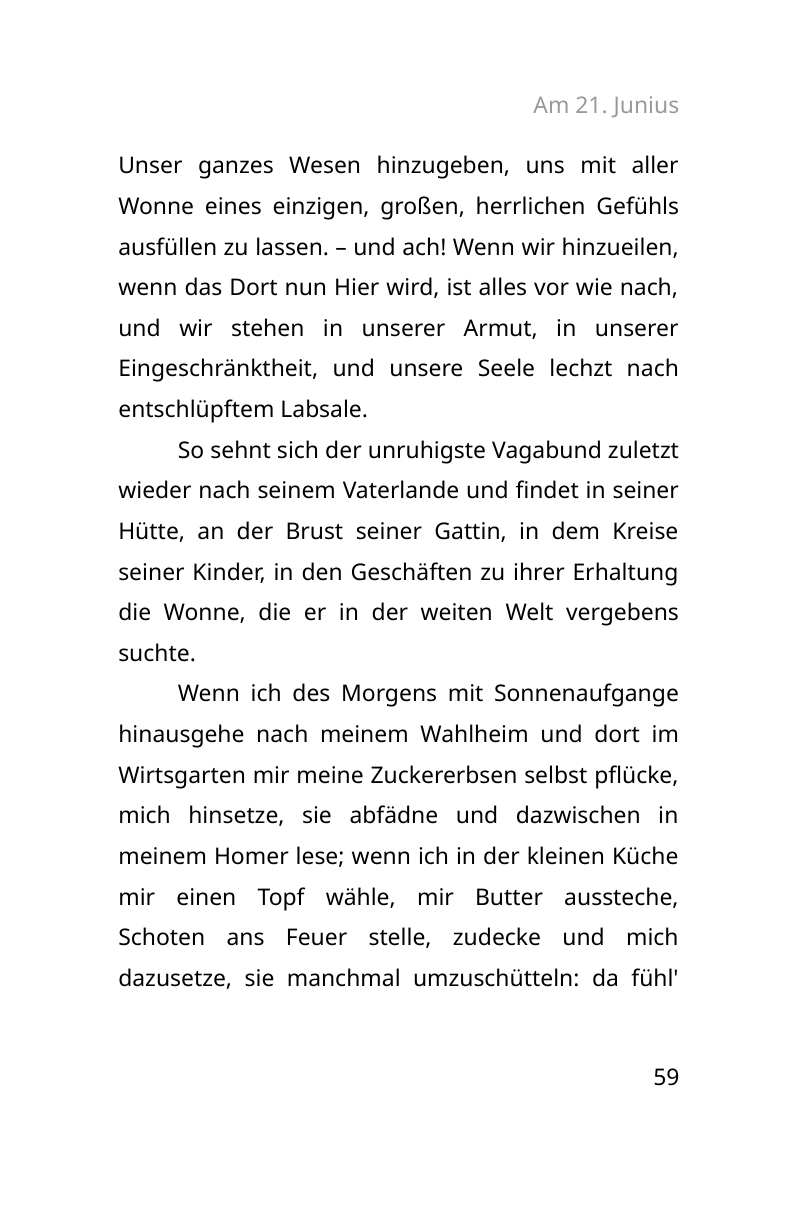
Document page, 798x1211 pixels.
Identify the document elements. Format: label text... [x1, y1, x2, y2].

text Unser ganzes Wesen hinzugeben, uns mit aller Wonne eines einzigen, großen, herrlichen Gefühls ausfüllen zu lassen. – und ach! Wenn wir hinzueilen, wenn das Dort nun Hier wird, ist alles vor wie nach, und wir stehen in unserer Armut, in unserer Eingeschränktheit, und unsere Seele lechzt nach entschlüpftem Labsale. [118, 149, 679, 424]
text So sehnt sich der unruhigste Vagabund zuletzt wieder nach seinem Vaterlande und findet in seiner Hütte, an der Brust seiner Gattin, in dem Kreise seiner Kinder, in den Geschäften zu ihrer Erhaltung die Wonne, die er in der weiten Welt vergebens suchte. [118, 434, 679, 668]
text Wenn ich des Morgens mit Sonnenaufgange hinausgehe nach meinem Wahlheim und dort im Wirtsgarten mir meine Zuckererbsen selbst pflücke, mich hinsetze, sie abfädne und dazwischen in meinem Homer lese; wenn ich in der kleinen Küche mir einen Topf wähle, mir Butter aussteche, Schoten ans Feuer stelle, zudecke und mich dazusetze, sie manchmal umzuschütteln: da fühl' [118, 677, 679, 993]
